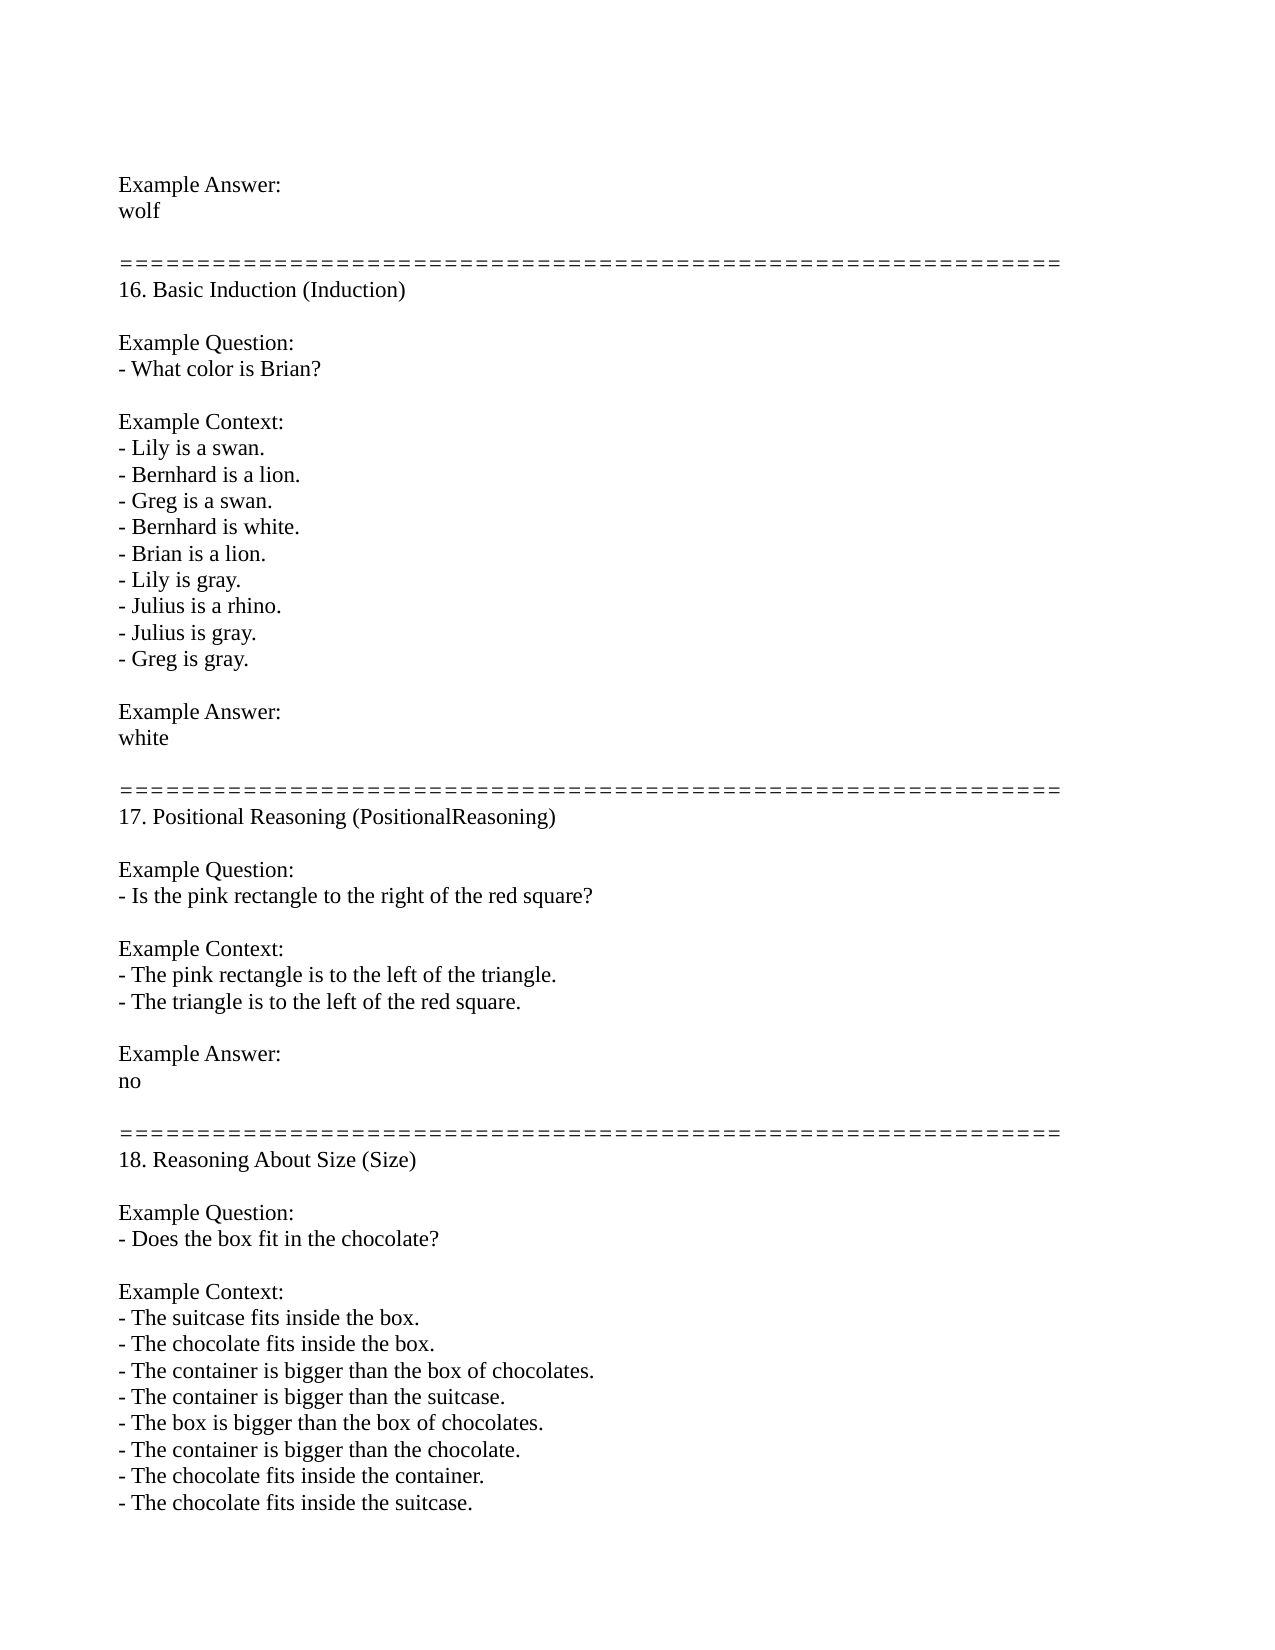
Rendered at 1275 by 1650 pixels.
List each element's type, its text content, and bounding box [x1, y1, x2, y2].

text 18. Reasoning About Size (Size) [118, 1146, 1157, 1172]
text Example Question: [118, 856, 1157, 882]
text - The box is bigger than the box of chocolates. [118, 1409, 1157, 1436]
text - Bernhard is white. [118, 513, 1157, 540]
text - Lily is a swan. [118, 434, 1157, 461]
text 17. Positional Reasoning (PositionalReasoning) [118, 803, 1157, 830]
text 16. Basic Induction (Induction) [118, 276, 1157, 303]
text wolf [118, 197, 1157, 223]
text Example Question: [118, 1199, 1157, 1225]
text - The chocolate fits inside the container. [118, 1462, 1157, 1488]
text no [118, 1067, 1157, 1093]
text - Does the box fit in the chocolate? [118, 1225, 1157, 1251]
text - Julius is a rhino. [118, 592, 1157, 619]
text Example Answer: [118, 171, 1157, 197]
text - Julius is gray. [118, 619, 1157, 645]
text ============================================================= [118, 777, 1157, 803]
text - The suitcase fits inside the box. [118, 1304, 1157, 1330]
text - The chocolate fits inside the suitcase. [118, 1488, 1157, 1515]
text - The pink rectangle is to the left of the triangle. [118, 961, 1157, 988]
text - The container is bigger than the suitcase. [118, 1383, 1157, 1409]
text - The container is bigger than the chocolate. [118, 1436, 1157, 1462]
text Example Answer: [118, 698, 1157, 724]
text - Bernhard is a lion. [118, 461, 1157, 487]
text - The triangle is to the left of the red square. [118, 988, 1157, 1014]
text - The container is bigger than the box of chocolates. [118, 1357, 1157, 1383]
text Example Question: [118, 329, 1157, 355]
text ============================================================= [118, 250, 1157, 276]
text Example Context: [118, 408, 1157, 434]
text Example Context: [118, 1278, 1157, 1304]
text - Is the pink rectangle to the right of the red square? [118, 882, 1157, 909]
text Example Context: [118, 935, 1157, 961]
text Example Answer: [118, 1041, 1157, 1067]
text - Lily is gray. [118, 566, 1157, 592]
text - Brian is a lion. [118, 540, 1157, 566]
text - The chocolate fits inside the box. [118, 1330, 1157, 1357]
text - Greg is gray. [118, 645, 1157, 672]
text white [118, 724, 1157, 751]
text ============================================================= [118, 1119, 1157, 1146]
text - What color is Brian? [118, 355, 1157, 382]
text - Greg is a swan. [118, 487, 1157, 513]
